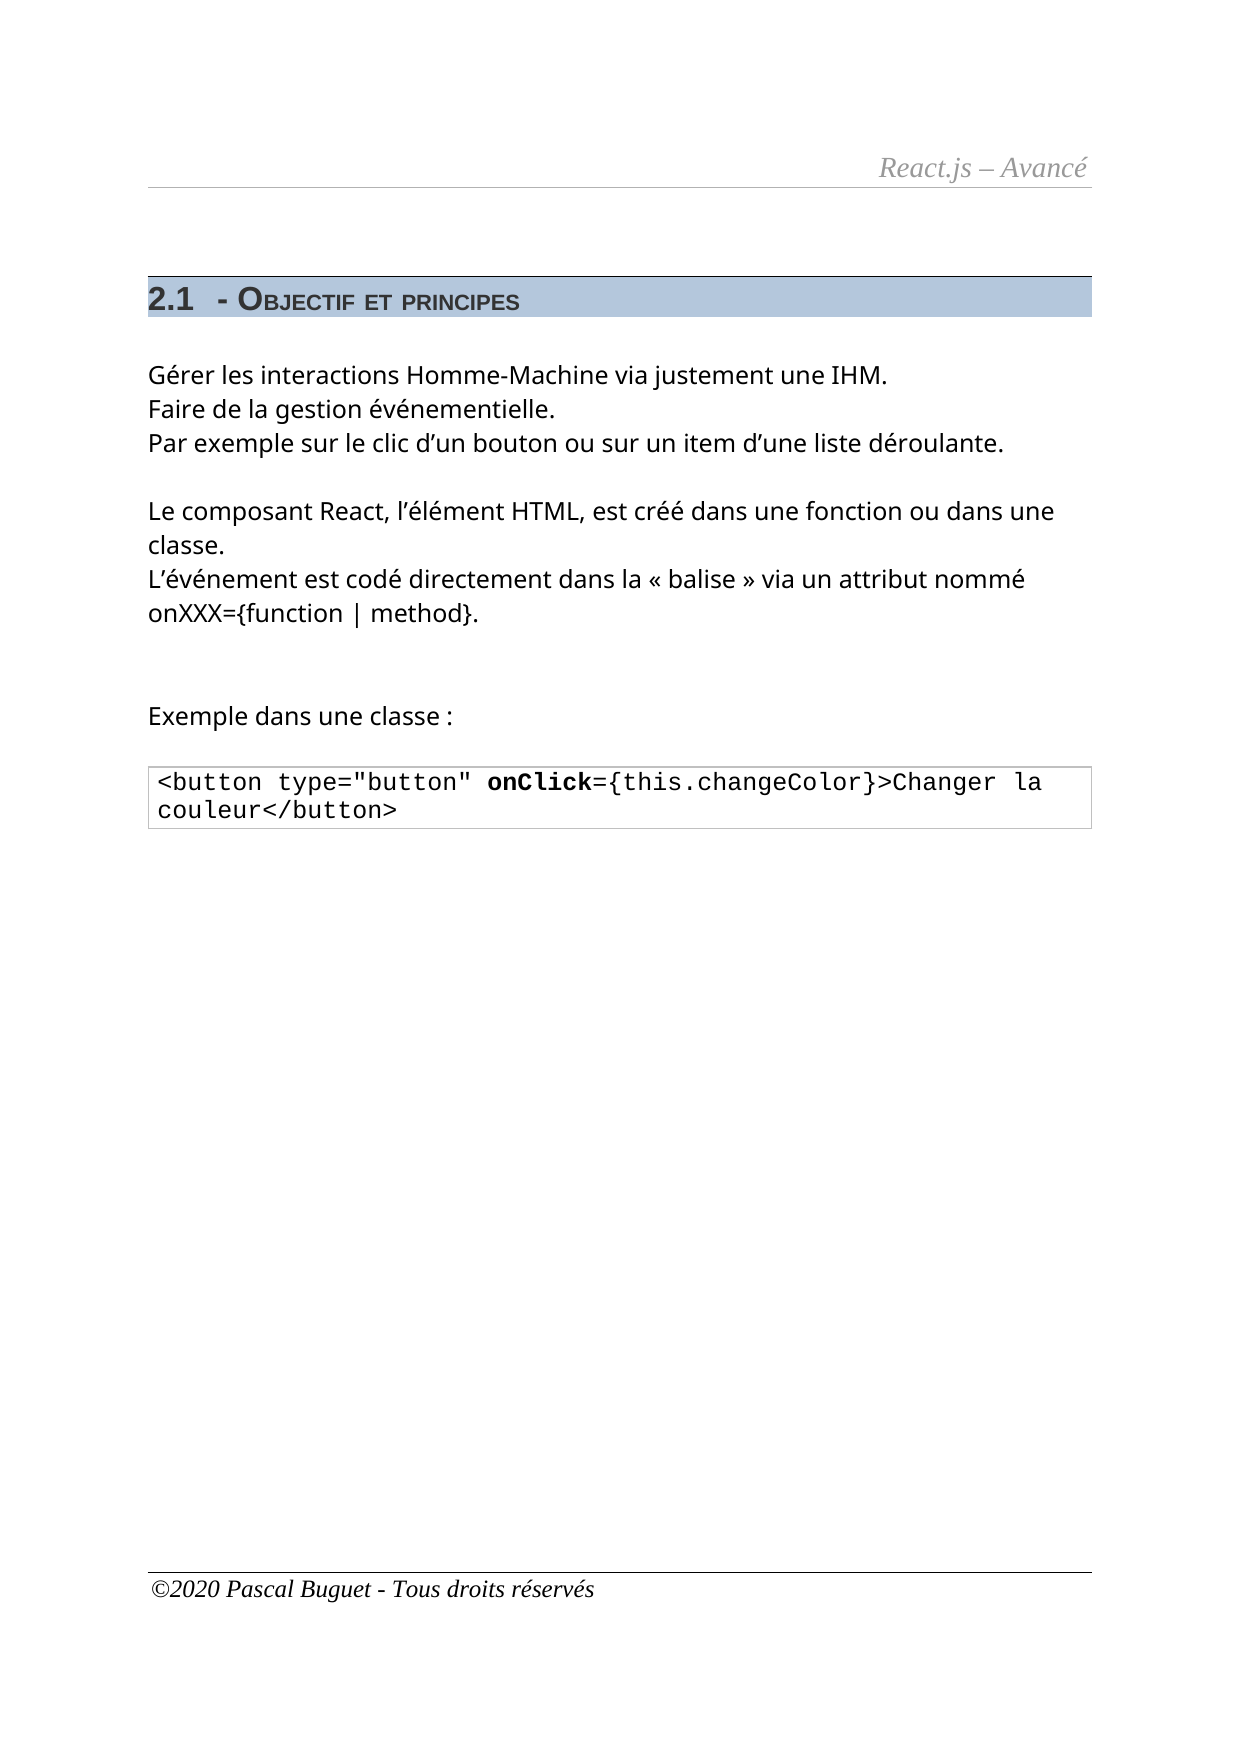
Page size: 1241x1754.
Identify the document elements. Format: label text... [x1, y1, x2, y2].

text Par exemple sur le clic d’un bouton ou sur un item d’une liste déroulante. [148, 426, 1092, 460]
text Exemple dans une classe : [148, 698, 1092, 732]
text <button type="button" onClick={this.changeColor}>Changer la couleur</button> [149, 768, 1091, 828]
text Gérer les interactions Homme-Machine via justement une IHM. [148, 358, 1092, 392]
text L’événement est codé directement dans la « balise » via un attribut nommé onXXX={function | method}. [148, 562, 1092, 630]
text Faire de la gestion événementielle. [148, 392, 1092, 426]
subtitle - Objectif et principes [148, 277, 1092, 317]
text Le composant React, l’élément HTML, est créé dans une fonction ou dans une classe. [148, 494, 1092, 562]
